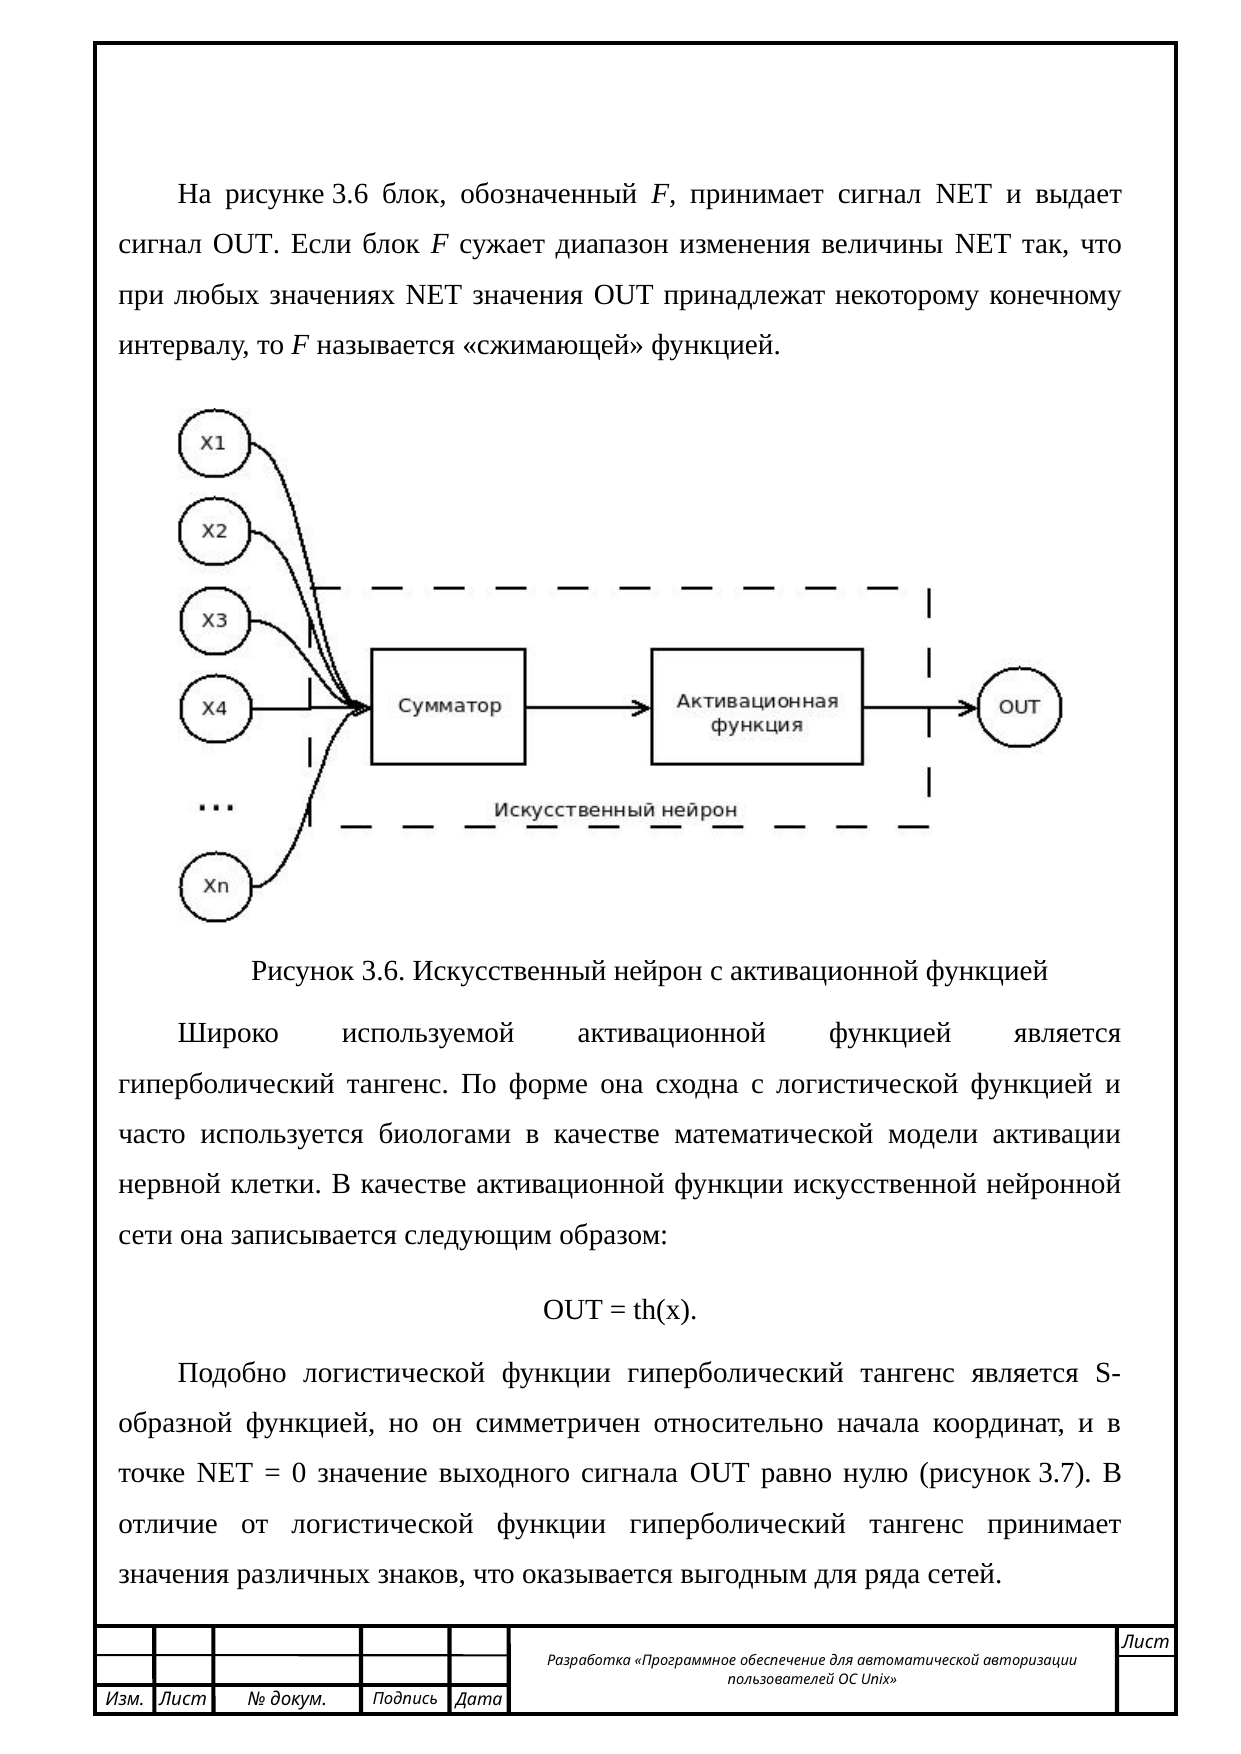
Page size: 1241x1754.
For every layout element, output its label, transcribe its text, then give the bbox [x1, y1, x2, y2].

text Рисунок 3.6. Искусственный нейрон с активационной функцией [118, 953, 1122, 986]
picture [177, 408, 1063, 924]
text Широко используемой активационной функцией является гиперболический тангенс. По форме она сходна с логистической функцией и часто используется биологами в качестве математической модели активации нервной клетки. В качестве активационной функции искусственной нейронной сети она записывается следующим образом: [118, 1016, 1122, 1250]
text На рисунке 3.6 блок, обозначенный F, принимает сигнал NET и выдает сигнал OUT. Если блок F сужает диапазон изменения величины NET так, что при любых значениях NET значения OUT принадлежат некоторому конечному интервалу, то F называется «сжимающей» функцией. [118, 176, 1122, 361]
text Подобно логистической функции гиперболический тангенс является S-образной функцией, но он симметричен относительно начала координат, и в точке NET = 0 значение выходного сигнала OUT равно нулю (рисунок 3.7). В отличие от логистической функции гиперболический тангенс принимает значения различных знаков, что оказывается выгодным для ряда сетей. [118, 1355, 1122, 1590]
text OUT = th(x). [118, 1292, 1122, 1326]
